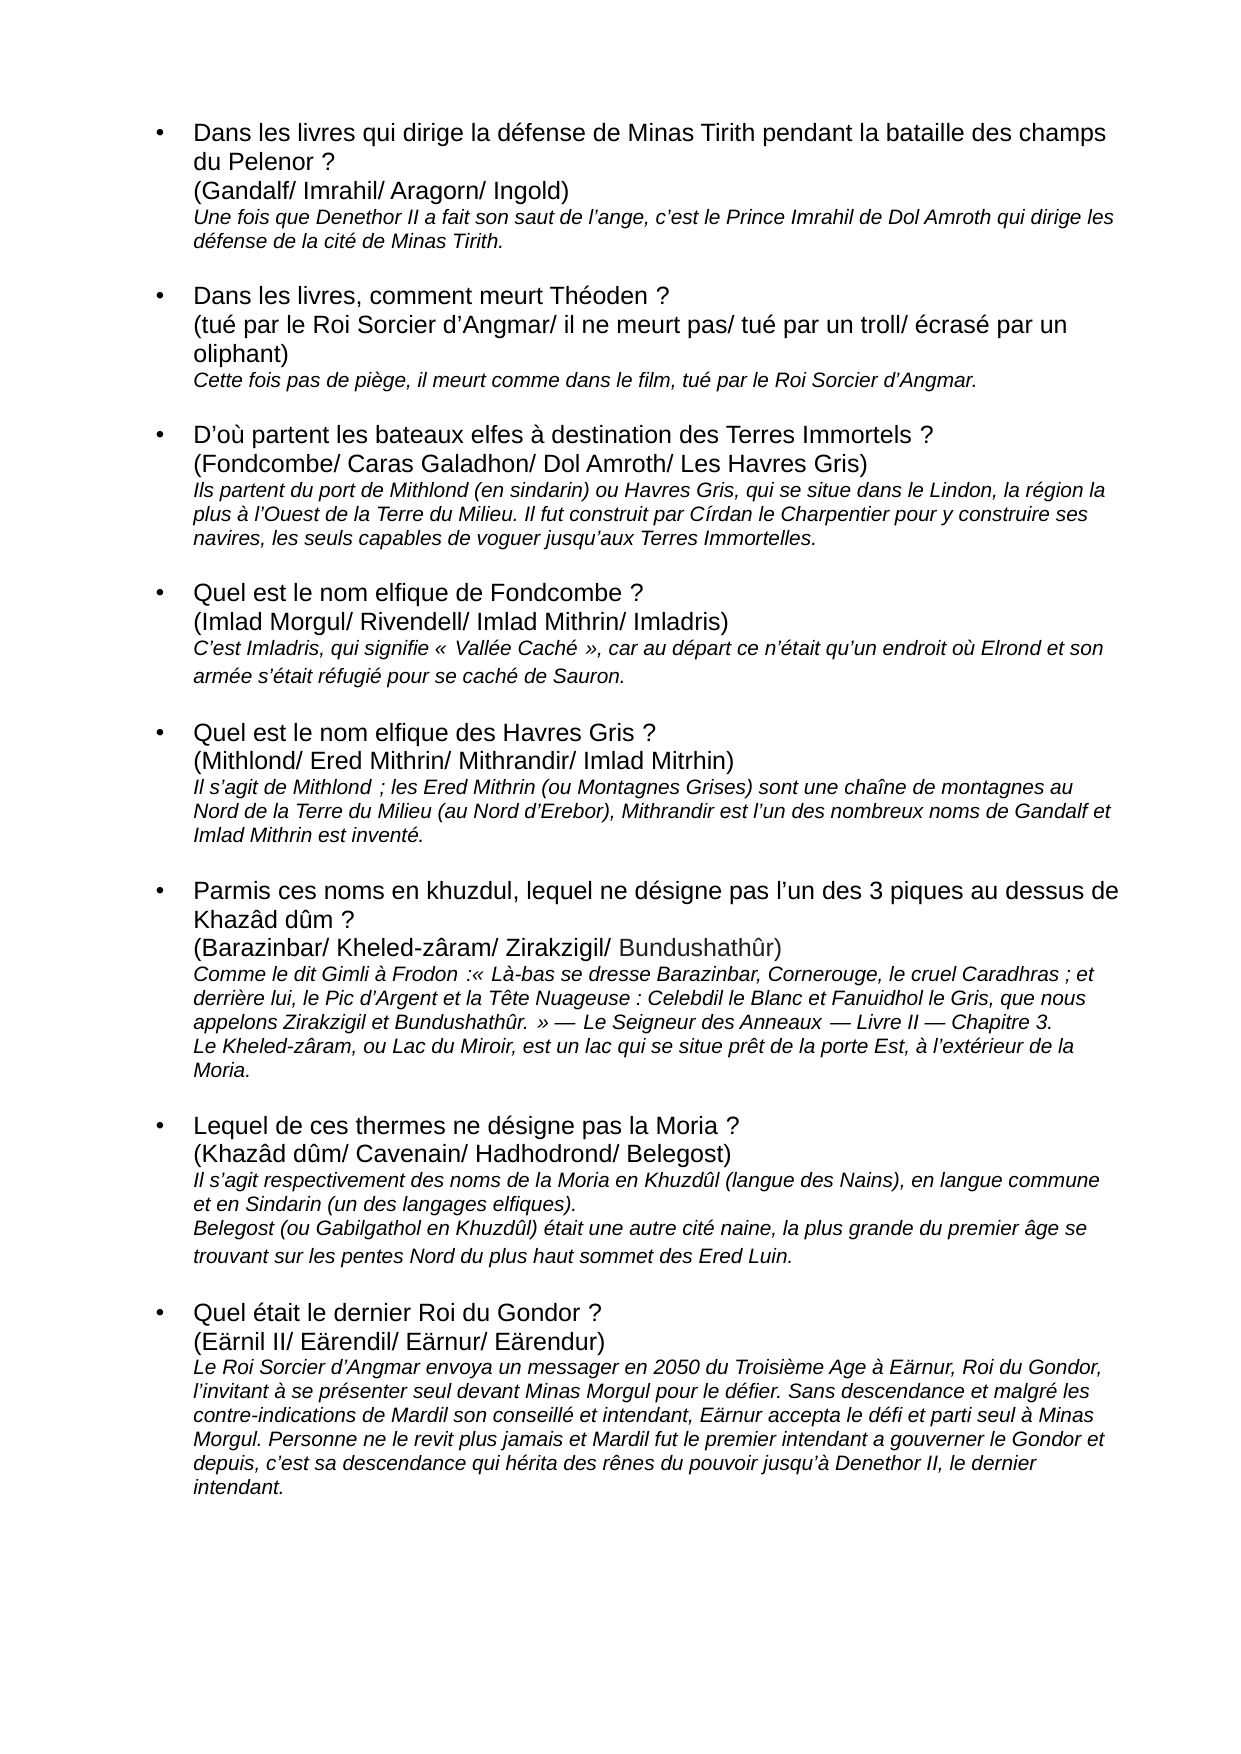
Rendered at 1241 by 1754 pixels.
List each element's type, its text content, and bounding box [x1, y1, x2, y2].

list Dans les livres qui dirige la défense de Minas Tirith pendant la bataille des champs du Pelenor ? (Gandalf/ Imrahil/ Aragorn/ Ingold) Une fois que Denethor II a fait son saut de l’ange, c’est le Prince Imrahil de Dol Amroth qui dirige les défense de la cité de Minas Tirith. [156, 118, 1122, 281]
list D’où partent les bateaux elfes à destination des Terres Immortels ? (Fondcombe/ Caras Galadhon/ Dol Amroth/ Les Havres Gris) Ils partent du port de Mithlond (en sindarin) ou Havres Gris, qui se situe dans le Lindon, la région la plus à l’Ouest de la Terre du Milieu. Il fut construit par Círdan le Charpentier pour y construire ses navires, les seuls capables de voguer jusqu’aux Terres Immortelles. [156, 420, 1122, 578]
list (tué par le Roi Sorcier d’Angmar/ il ne meurt pas/ tué par un troll/ écrasé par un oliphant) Cette fois pas de piège, il meurt comme dans le film, tué par le Roi Sorcier d’Angmar. [156, 310, 1122, 420]
list Parmis ces noms en khuzdul, lequel ne désigne pas l’un des 3 piques au dessus de Khazâd dûm ? (Barazinbar/ Kheled-zâram/ Zirakzigil/ Bundushathûr) Comme le dit Gimli à Frodon :« Là-bas se dresse Barazinbar, Cornerouge, le cruel Caradhras ; et derrière lui, le Pic d’Argent et la Tête Nuageuse : Celebdil le Blanc et Fanuidhol le Gris, que nous appelons Zirakzigil et Bundushathûr. » — Le Seigneur des Anneaux — Livre II — Chapitre 3. Le Kheled-zâram, ou Lac du Miroir, est un lac qui se situe prêt de la porte Est, à l’extérieur de la Moria. [156, 876, 1122, 1111]
list Dans les livres, comment meurt Théoden ? [156, 281, 1122, 310]
list Lequel de ces thermes ne désigne pas la Moria ? (Khazâd dûm/ Cavenain/ Hadhodrond/ Belegost) Il s’agit respectivement des noms de la Moria en Khuzdûl (langue des Nains), en langue commune et en Sindarin (un des langages elfiques). Belegost (ou Gabilgathol en Khuzdûl) était une autre cité naine, la plus grande du premier âge se trouvant sur les pentes Nord du plus haut sommet des Ered Luin. [156, 1111, 1122, 1298]
list Quel était le dernier Roi du Gondor ? (Eärnil II/ Eärendil/ Eärnur/ Eärendur) Le Roi Sorcier d’Angmar envoya un messager en 2050 du Troisième Age à Eärnur, Roi du Gondor, l’invitant à se présenter seul devant Minas Morgul pour le défier. Sans descendance et malgré les contre-indications de Mardil son conseillé et intendant, Eärnur accepta le défi et parti seul à Minas Morgul. Personne ne le revit plus jamais et Mardil fut le premier intendant a gouverner le Gondor et depuis, c’est sa descendance qui hérita des rênes du pouvoir jusqu’à Denethor II, le dernier intendant. [156, 1298, 1122, 1528]
list Quel est le nom elfique des Havres Gris ? [156, 717, 1122, 746]
list (Mithlond/ Ered Mithrin/ Mithrandir/ Imlad Mitrhin) Il s’agit de Mithlond ; les Ered Mithrin (ou Montagnes Grises) sont une chaîne de montagnes au Nord de la Terre du Milieu (au Nord d’Erebor), Mithrandir est l’un des nombreux noms de Gandalf et Imlad Mithrin est inventé. [156, 746, 1122, 876]
list (Imlad Morgul/ Rivendell/ Imlad Mithrin/ Imladris) C’est Imladris, qui signifie « Vallée Caché », car au départ ce n’était qu’un endroit où Elrond et son armée s’était réfugié pour se caché de Sauron. [156, 607, 1122, 717]
list Quel est le nom elfique de Fondcombe ? [156, 578, 1122, 607]
